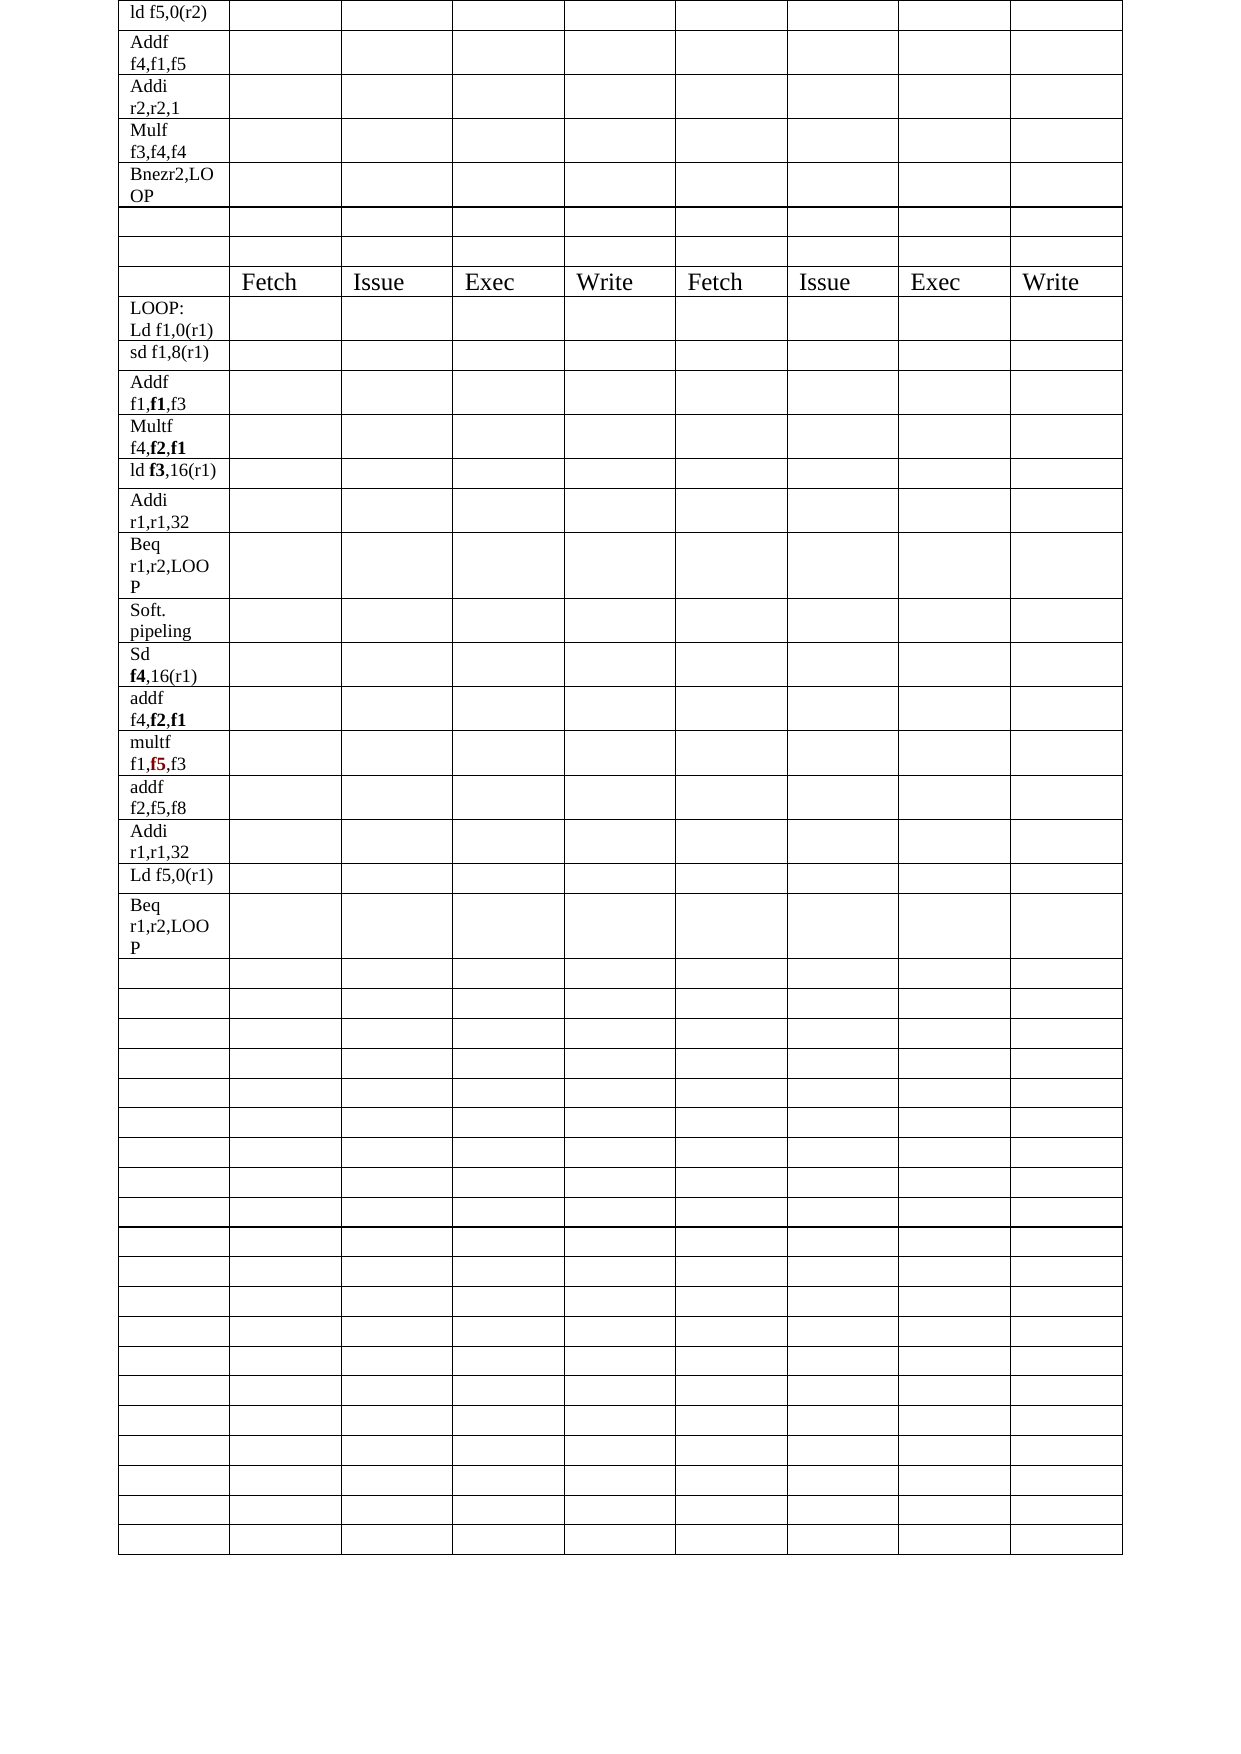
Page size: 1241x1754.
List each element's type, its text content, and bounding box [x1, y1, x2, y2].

table_cell [788, 989, 898, 1018]
table_cell [230, 1466, 341, 1494]
table_cell [565, 1525, 675, 1554]
table_cell [230, 864, 341, 893]
table_cell [1011, 459, 1122, 488]
table_cell Mulf f3,f4,f4 [119, 119, 229, 162]
table_cell [453, 894, 564, 958]
table_cell [899, 163, 1010, 206]
table_cell [230, 297, 341, 340]
table_cell [342, 599, 452, 642]
table_cell [565, 1406, 675, 1435]
table_cell [342, 341, 452, 370]
table_cell [899, 959, 1010, 988]
table_cell [1011, 959, 1122, 988]
table_cell [230, 1168, 341, 1197]
table_cell [1011, 1436, 1122, 1465]
table_cell [1011, 643, 1122, 686]
table_cell [899, 119, 1010, 162]
table_cell [1011, 1376, 1122, 1405]
table_cell [676, 1108, 787, 1137]
table_cell [453, 1108, 564, 1137]
table_cell [1011, 163, 1122, 206]
table_cell [230, 163, 341, 206]
table_cell [1011, 1287, 1122, 1316]
table_cell [453, 1168, 564, 1197]
table_cell [788, 1198, 898, 1226]
table_cell [119, 267, 229, 296]
table_cell [453, 371, 564, 414]
table_cell [676, 1168, 787, 1197]
table_cell [230, 894, 341, 958]
table_cell [899, 1496, 1010, 1524]
table_cell [788, 1436, 898, 1465]
table_cell [899, 864, 1010, 893]
table_cell [453, 959, 564, 988]
table_cell [899, 599, 1010, 642]
table_cell [1011, 1496, 1122, 1524]
table_cell [1011, 341, 1122, 370]
table_cell [788, 1376, 898, 1405]
table_cell [676, 1257, 787, 1286]
table_cell [565, 1436, 675, 1465]
table_cell [899, 1376, 1010, 1405]
table_cell addf f4,f2,f1 [119, 687, 229, 730]
table_cell [453, 643, 564, 686]
table_cell [676, 1198, 787, 1226]
table_cell [565, 731, 675, 774]
table_cell [453, 989, 564, 1018]
table_cell Addi r2,r2,1 [119, 75, 229, 118]
table_cell [565, 1079, 675, 1107]
table_cell [119, 959, 229, 988]
table_cell [453, 1317, 564, 1346]
table_cell [342, 1466, 452, 1494]
table_cell [119, 1376, 229, 1405]
table_cell [1011, 31, 1122, 74]
table_cell [899, 1168, 1010, 1197]
table_cell [119, 1228, 229, 1256]
table_cell [1011, 820, 1122, 863]
table_cell [565, 1347, 675, 1375]
table_cell [899, 1019, 1010, 1048]
table_cell [119, 1079, 229, 1107]
table_cell [1011, 687, 1122, 730]
table_cell [676, 119, 787, 162]
table_cell [899, 1, 1010, 30]
table_cell [1011, 371, 1122, 414]
table_cell [1011, 75, 1122, 118]
table_cell [453, 599, 564, 642]
table_cell [342, 1317, 452, 1346]
table_cell [453, 1406, 564, 1435]
table_cell [899, 1138, 1010, 1167]
table_cell [565, 1138, 675, 1167]
table_cell multf f1,f5,f3 [119, 731, 229, 774]
table_cell [676, 371, 787, 414]
table_cell [899, 820, 1010, 863]
table_cell [788, 1317, 898, 1346]
table_cell [1011, 533, 1122, 598]
table_cell [1011, 989, 1122, 1018]
table_cell [342, 864, 452, 893]
table_cell [565, 643, 675, 686]
table_cell [676, 1436, 787, 1465]
table_cell [899, 237, 1010, 266]
table_cell [565, 1496, 675, 1524]
table_cell LOOP: Ld f1,0(r1) [119, 297, 229, 340]
table_cell [899, 341, 1010, 370]
table_cell [453, 459, 564, 488]
table_cell [453, 119, 564, 162]
table_cell [565, 1049, 675, 1077]
table_cell [565, 687, 675, 730]
table_cell [230, 75, 341, 118]
table_cell [453, 1198, 564, 1226]
table_cell [342, 820, 452, 863]
table_cell [788, 208, 898, 236]
table_cell [1011, 237, 1122, 266]
table_cell [230, 119, 341, 162]
table_cell [565, 459, 675, 488]
table_cell addf f2,f5,f8 [119, 776, 229, 819]
table_cell [1011, 1079, 1122, 1107]
table_cell [453, 1049, 564, 1077]
table_cell sd f1,8(r1) [119, 341, 229, 370]
table_cell [1011, 1347, 1122, 1375]
table_cell [676, 1138, 787, 1167]
table_cell [676, 297, 787, 340]
table_cell [453, 163, 564, 206]
table_cell [676, 599, 787, 642]
table_cell [899, 1466, 1010, 1494]
table_cell [453, 1019, 564, 1048]
table_cell [119, 1525, 229, 1554]
table_cell [230, 643, 341, 686]
table_cell [676, 1019, 787, 1048]
table_cell [788, 687, 898, 730]
table_cell [230, 1436, 341, 1465]
table_cell [230, 1049, 341, 1077]
table_cell [788, 163, 898, 206]
table_cell [788, 894, 898, 958]
table_cell [676, 1376, 787, 1405]
table_cell [1011, 1317, 1122, 1346]
table_cell [676, 489, 787, 532]
table_cell [1011, 776, 1122, 819]
table_cell [342, 894, 452, 958]
table_cell [453, 776, 564, 819]
table_cell [119, 208, 229, 236]
table_cell [453, 864, 564, 893]
table_cell [788, 599, 898, 642]
table_cell [342, 1108, 452, 1137]
table_cell [676, 731, 787, 774]
table_cell [342, 415, 452, 458]
table_cell [899, 687, 1010, 730]
table_cell [230, 1317, 341, 1346]
table_cell [788, 1347, 898, 1375]
table_cell [788, 415, 898, 458]
table_cell [119, 1317, 229, 1346]
table_cell [676, 687, 787, 730]
table_cell [565, 1317, 675, 1346]
table_cell [453, 1, 564, 30]
table_cell [676, 989, 787, 1018]
table_cell [565, 119, 675, 162]
table_cell [899, 415, 1010, 458]
table_cell ld f3,16(r1) [119, 459, 229, 488]
table_cell [899, 1049, 1010, 1077]
table_cell [676, 820, 787, 863]
table_cell [342, 459, 452, 488]
table_cell [119, 1496, 229, 1524]
table_cell [676, 75, 787, 118]
table_cell [899, 1108, 1010, 1137]
table_cell [899, 1228, 1010, 1256]
table_cell [676, 1347, 787, 1375]
table_cell [899, 1436, 1010, 1465]
table_cell Addi r1,r1,32 [119, 489, 229, 532]
table_cell [788, 1108, 898, 1137]
table_cell [342, 1168, 452, 1197]
table_cell [899, 1287, 1010, 1316]
table_cell [899, 731, 1010, 774]
table_cell [342, 1376, 452, 1405]
table_cell [119, 1198, 229, 1226]
table_cell [119, 1406, 229, 1435]
table_cell [676, 1317, 787, 1346]
table_cell [899, 489, 1010, 532]
table_cell [565, 1168, 675, 1197]
table_cell [676, 31, 787, 74]
table_cell [788, 864, 898, 893]
table_cell [676, 208, 787, 236]
table_cell [119, 1347, 229, 1375]
table_cell [342, 163, 452, 206]
table_cell [788, 776, 898, 819]
table_cell [230, 959, 341, 988]
table_cell [788, 489, 898, 532]
table_cell [899, 297, 1010, 340]
table_cell [230, 1079, 341, 1107]
table_cell [230, 1138, 341, 1167]
table_cell [342, 1079, 452, 1107]
table_cell [788, 1, 898, 30]
table_cell [565, 208, 675, 236]
table_cell [230, 776, 341, 819]
table_cell [788, 237, 898, 266]
table_cell [788, 1019, 898, 1048]
table_cell [1011, 1138, 1122, 1167]
table_cell [230, 341, 341, 370]
table_cell [676, 1525, 787, 1554]
table_cell [676, 1406, 787, 1435]
table_cell [565, 1228, 675, 1256]
table_cell [899, 208, 1010, 236]
table_cell [899, 1406, 1010, 1435]
table_cell Issue [342, 267, 452, 296]
table_cell [676, 1228, 787, 1256]
table_cell [230, 1198, 341, 1226]
table_cell Addf f1,f1,f3 [119, 371, 229, 414]
table_cell [1011, 1228, 1122, 1256]
table_cell [899, 989, 1010, 1018]
table_cell [1011, 297, 1122, 340]
table_cell Ld f5,0(r1) [119, 864, 229, 893]
table_cell [230, 371, 341, 414]
table_cell Fetch [676, 267, 787, 296]
table_cell [230, 237, 341, 266]
table_cell [565, 776, 675, 819]
table_cell [676, 1079, 787, 1107]
table_cell [565, 820, 675, 863]
table_cell [342, 1049, 452, 1077]
table_cell Write [1011, 267, 1122, 296]
table_cell [453, 75, 564, 118]
table_cell [1011, 1108, 1122, 1137]
table_cell [676, 415, 787, 458]
table_cell [453, 489, 564, 532]
table_cell [788, 1138, 898, 1167]
table_cell [899, 1317, 1010, 1346]
table_cell [453, 533, 564, 598]
table_cell [788, 533, 898, 598]
table_cell [565, 415, 675, 458]
table_cell Sd f4,16(r1) [119, 643, 229, 686]
table_cell [342, 989, 452, 1018]
table_cell [230, 1525, 341, 1554]
table_cell [788, 1168, 898, 1197]
table_cell [1011, 894, 1122, 958]
table_cell [565, 894, 675, 958]
table_cell [119, 1049, 229, 1077]
table_cell [342, 533, 452, 598]
table_cell [899, 533, 1010, 598]
table_cell [119, 1019, 229, 1048]
table_cell [899, 776, 1010, 819]
table_cell [453, 1347, 564, 1375]
table_cell [119, 1466, 229, 1494]
table_cell [676, 1496, 787, 1524]
table_cell [119, 989, 229, 1018]
table_cell [788, 1049, 898, 1077]
table_cell [899, 894, 1010, 958]
table_cell [565, 864, 675, 893]
table_cell [676, 776, 787, 819]
table_cell [230, 1, 341, 30]
table_cell [1011, 864, 1122, 893]
table_cell [342, 1198, 452, 1226]
table_cell [676, 533, 787, 598]
table_cell Multf f4,f2,f1 [119, 415, 229, 458]
table_cell [230, 415, 341, 458]
table_cell [788, 1406, 898, 1435]
table_cell [230, 989, 341, 1018]
table_cell [565, 989, 675, 1018]
table_cell [565, 237, 675, 266]
table_cell Fetch [230, 267, 341, 296]
table_cell [676, 959, 787, 988]
table_cell [230, 687, 341, 730]
table_cell [230, 31, 341, 74]
table_cell [230, 1376, 341, 1405]
table_cell ld f5,0(r2) [119, 1, 229, 30]
table_cell [565, 31, 675, 74]
table_cell [565, 371, 675, 414]
table_cell [342, 1525, 452, 1554]
table_cell [676, 1049, 787, 1077]
table_cell [342, 1138, 452, 1167]
table_cell [676, 1287, 787, 1316]
table_cell Beq r1,r2,LOOP [119, 894, 229, 958]
table_cell [230, 1108, 341, 1137]
table_cell [565, 489, 675, 532]
table_cell [453, 237, 564, 266]
table_cell [230, 1257, 341, 1286]
table_cell [453, 208, 564, 236]
table_cell [453, 1436, 564, 1465]
table_cell Write [565, 267, 675, 296]
table_cell [453, 1257, 564, 1286]
table_cell [342, 371, 452, 414]
table_cell [119, 1257, 229, 1286]
table_cell Soft. pipeling [119, 599, 229, 642]
table_cell [565, 297, 675, 340]
table_cell [342, 1347, 452, 1375]
table_cell [230, 208, 341, 236]
table_cell [342, 297, 452, 340]
table_cell [453, 1079, 564, 1107]
table_cell [565, 599, 675, 642]
table_cell [788, 1496, 898, 1524]
table_cell [230, 731, 341, 774]
table_cell [119, 1436, 229, 1465]
table_cell [676, 1, 787, 30]
table_cell [230, 1019, 341, 1048]
table_cell [1011, 415, 1122, 458]
table_cell [342, 776, 452, 819]
table_cell [899, 1257, 1010, 1286]
table_cell [899, 1079, 1010, 1107]
table_cell [1011, 489, 1122, 532]
table_cell [899, 643, 1010, 686]
table_cell [342, 1496, 452, 1524]
table_cell [788, 1466, 898, 1494]
table_cell [342, 1406, 452, 1435]
table_cell [230, 1406, 341, 1435]
table_cell [342, 208, 452, 236]
table_cell [1011, 1049, 1122, 1077]
table_cell [676, 1466, 787, 1494]
table_cell [899, 371, 1010, 414]
table_cell [788, 1525, 898, 1554]
table_cell [788, 1079, 898, 1107]
table_cell [788, 459, 898, 488]
table_cell [788, 75, 898, 118]
table_cell [788, 341, 898, 370]
table_cell [453, 731, 564, 774]
table_cell [1011, 1, 1122, 30]
table_cell Exec [899, 267, 1010, 296]
table_cell [453, 415, 564, 458]
table_cell [342, 643, 452, 686]
table_cell [788, 297, 898, 340]
table_cell [899, 459, 1010, 488]
table_cell [342, 237, 452, 266]
table_cell [565, 1287, 675, 1316]
table_cell [342, 687, 452, 730]
table_cell [230, 1347, 341, 1375]
table_cell [565, 163, 675, 206]
table_cell [565, 341, 675, 370]
table_cell [342, 489, 452, 532]
table_cell [788, 731, 898, 774]
table_cell [342, 1019, 452, 1048]
table_cell [230, 489, 341, 532]
table_cell Addf f4,f1,f5 [119, 31, 229, 74]
table_cell [788, 1287, 898, 1316]
table_cell [565, 1257, 675, 1286]
table_cell [230, 1287, 341, 1316]
table_cell [1011, 208, 1122, 236]
table_cell [676, 643, 787, 686]
table_cell [453, 1228, 564, 1256]
table_cell [565, 1198, 675, 1226]
table_cell [342, 1257, 452, 1286]
table_cell [342, 1436, 452, 1465]
table_cell [230, 820, 341, 863]
table_cell [119, 1168, 229, 1197]
table_cell [788, 959, 898, 988]
table_cell [899, 1347, 1010, 1375]
table_cell [1011, 731, 1122, 774]
table_cell Issue [788, 267, 898, 296]
table_cell [453, 1496, 564, 1524]
table_cell [342, 31, 452, 74]
table_cell [899, 1198, 1010, 1226]
table_cell [565, 1, 675, 30]
table_cell [788, 119, 898, 162]
table_cell [1011, 1466, 1122, 1494]
table_cell [788, 31, 898, 74]
table_cell [453, 1138, 564, 1167]
table_cell [676, 894, 787, 958]
table_cell [1011, 1525, 1122, 1554]
table_cell [453, 1466, 564, 1494]
table_cell [230, 599, 341, 642]
table_cell [899, 1525, 1010, 1554]
table_cell [453, 820, 564, 863]
table_cell Addi r1,r1,32 [119, 820, 229, 863]
table_cell [788, 371, 898, 414]
table_cell Beq r1,r2,LOOP [119, 533, 229, 598]
table_cell [230, 533, 341, 598]
table_cell [565, 959, 675, 988]
table_cell Exec [453, 267, 564, 296]
table_cell [1011, 1198, 1122, 1226]
table_cell [565, 533, 675, 598]
table_cell [453, 297, 564, 340]
table_cell [899, 31, 1010, 74]
table_cell [230, 459, 341, 488]
table_cell [1011, 1406, 1122, 1435]
table_cell [565, 1376, 675, 1405]
table_cell [676, 864, 787, 893]
table_cell [453, 341, 564, 370]
table_cell [453, 1287, 564, 1316]
table_cell [1011, 1168, 1122, 1197]
table_cell [788, 820, 898, 863]
table_cell [230, 1228, 341, 1256]
table_cell [453, 31, 564, 74]
table_cell [342, 119, 452, 162]
table_cell [453, 1376, 564, 1405]
table_cell [453, 687, 564, 730]
table_cell [676, 341, 787, 370]
table_cell Bnezr2,LOOP [119, 163, 229, 206]
table_cell [1011, 599, 1122, 642]
table_cell [565, 1466, 675, 1494]
table_cell [119, 1287, 229, 1316]
table_cell [676, 163, 787, 206]
table_cell [899, 75, 1010, 118]
table_cell [230, 1496, 341, 1524]
table_cell [1011, 1019, 1122, 1048]
table_cell [676, 459, 787, 488]
table_cell [565, 75, 675, 118]
table_cell [1011, 1257, 1122, 1286]
table_cell [342, 1228, 452, 1256]
table_cell [119, 1108, 229, 1137]
table_cell [788, 1257, 898, 1286]
table_cell [119, 237, 229, 266]
table_cell [342, 75, 452, 118]
table_cell [788, 1228, 898, 1256]
table_cell [676, 237, 787, 266]
table_cell [119, 1138, 229, 1167]
table_cell [342, 731, 452, 774]
table_cell [342, 1, 452, 30]
table_cell [565, 1108, 675, 1137]
table_cell [565, 1019, 675, 1048]
table_cell [342, 959, 452, 988]
table_cell [1011, 119, 1122, 162]
table_cell [788, 643, 898, 686]
table_cell [342, 1287, 452, 1316]
table_cell [453, 1525, 564, 1554]
